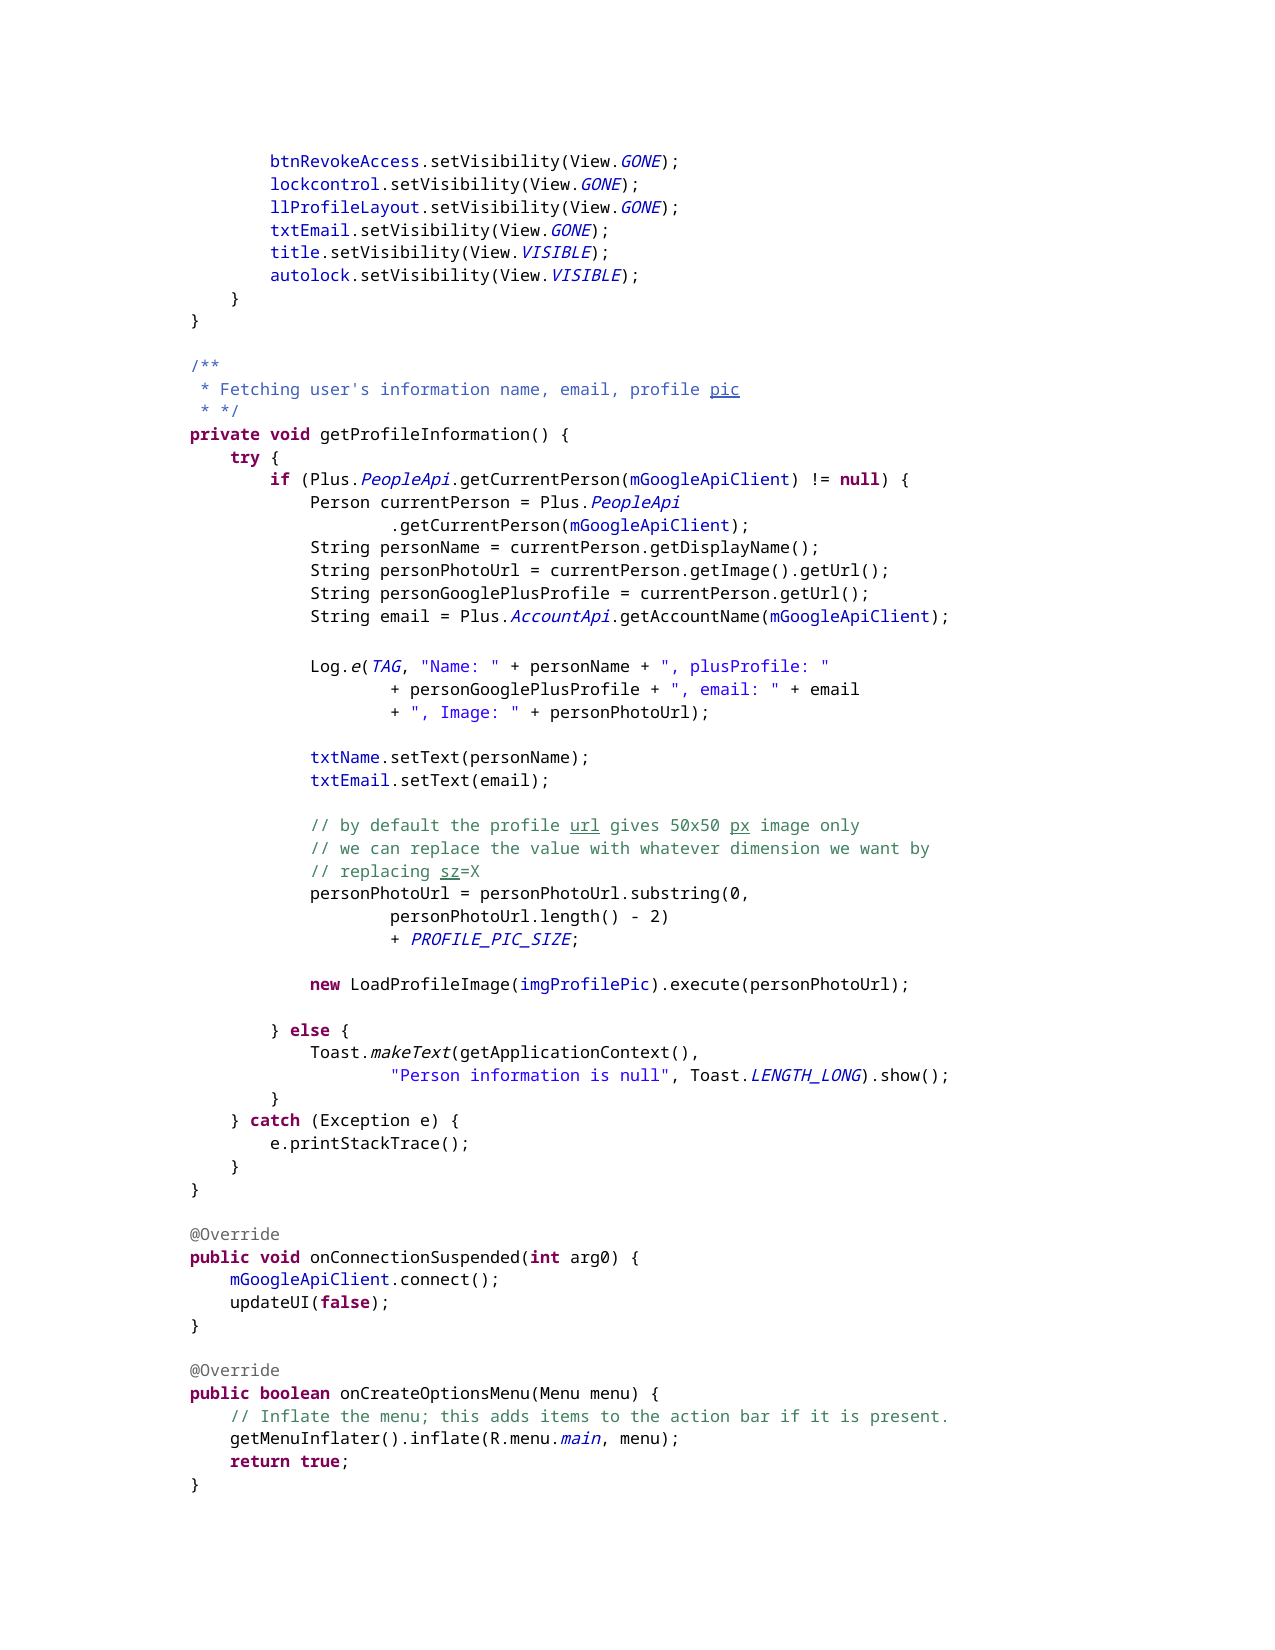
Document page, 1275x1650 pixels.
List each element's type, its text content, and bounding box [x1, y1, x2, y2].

text } [150, 1154, 1125, 1177]
text } [150, 1472, 1125, 1495]
text } [150, 1313, 1125, 1336]
text @Override [150, 1359, 1125, 1382]
text btnRevokeAccess.setVisibility(View.GONE); [150, 150, 1125, 173]
text String personPhotoUrl = currentPerson.getImage().getUrl(); [150, 559, 1125, 581]
text Person currentPerson = Plus.PeopleApi [150, 491, 1125, 513]
text String personGooglePlusProfile = currentPerson.getUrl(); [150, 581, 1125, 604]
text // replacing sz=X [150, 859, 1125, 882]
text private void getProfileInformation() { [150, 422, 1125, 445]
text txtEmail.setText(email); [150, 768, 1125, 791]
text .getCurrentPerson(mGoogleApiClient); [150, 513, 1125, 536]
text } [150, 286, 1125, 309]
text getMenuInflater().inflate(R.menu.main, menu); [150, 1427, 1125, 1450]
text // we can replace the value with whatever dimension we want by [150, 837, 1125, 859]
text } [150, 1177, 1125, 1200]
text public boolean onCreateOptionsMenu(Menu menu) { [150, 1382, 1125, 1404]
text + personGooglePlusProfile + ", email: " + email [150, 678, 1125, 700]
text String personName = currentPerson.getDisplayName(); [150, 536, 1125, 559]
text @Override [150, 1223, 1125, 1245]
text personPhotoUrl = personPhotoUrl.substring(0, [150, 882, 1125, 905]
text } [150, 309, 1125, 332]
text + ", Image: " + personPhotoUrl); [150, 700, 1125, 723]
text Toast.makeText(getApplicationContext(), [150, 1041, 1125, 1064]
text } [150, 1086, 1125, 1109]
text if (Plus.PeopleApi.getCurrentPerson(mGoogleApiClient) != null) { [150, 468, 1125, 491]
text public void onConnectionSuspended(int arg0) { [150, 1245, 1125, 1268]
text txtEmail.setVisibility(View.GONE); [150, 218, 1125, 241]
text } else { [150, 1018, 1125, 1041]
text /** [150, 354, 1125, 377]
text * Fetching user's information name, email, profile pic [150, 377, 1125, 400]
text * */ [150, 400, 1125, 422]
text e.printStackTrace(); [150, 1132, 1125, 1154]
text updateUI(false); [150, 1291, 1125, 1313]
text try { [150, 445, 1125, 468]
text // Inflate the menu; this adds items to the action bar if it is present. [150, 1404, 1125, 1427]
text mGoogleApiClient.connect(); [150, 1268, 1125, 1291]
text Log.e(TAG, "Name: " + personName + ", plusProfile: " [150, 655, 1125, 678]
text title.setVisibility(View.VISIBLE); [150, 241, 1125, 263]
text new LoadProfileImage(imgProfilePic).execute(personPhotoUrl); [150, 973, 1125, 996]
text // by default the profile url gives 50x50 px image only [150, 814, 1125, 837]
text String email = Plus.AccountApi.getAccountName(mGoogleApiClient); [150, 604, 1125, 627]
text "Person information is null", Toast.LENGTH_LONG).show(); [150, 1064, 1125, 1086]
text autolock.setVisibility(View.VISIBLE); [150, 263, 1125, 286]
text lockcontrol.setVisibility(View.GONE); [150, 173, 1125, 195]
text } catch (Exception e) { [150, 1109, 1125, 1132]
text + PROFILE_PIC_SIZE; [150, 927, 1125, 950]
text txtName.setText(personName); [150, 746, 1125, 768]
text personPhotoUrl.length() - 2) [150, 905, 1125, 927]
text llProfileLayout.setVisibility(View.GONE); [150, 195, 1125, 218]
text return true; [150, 1450, 1125, 1472]
